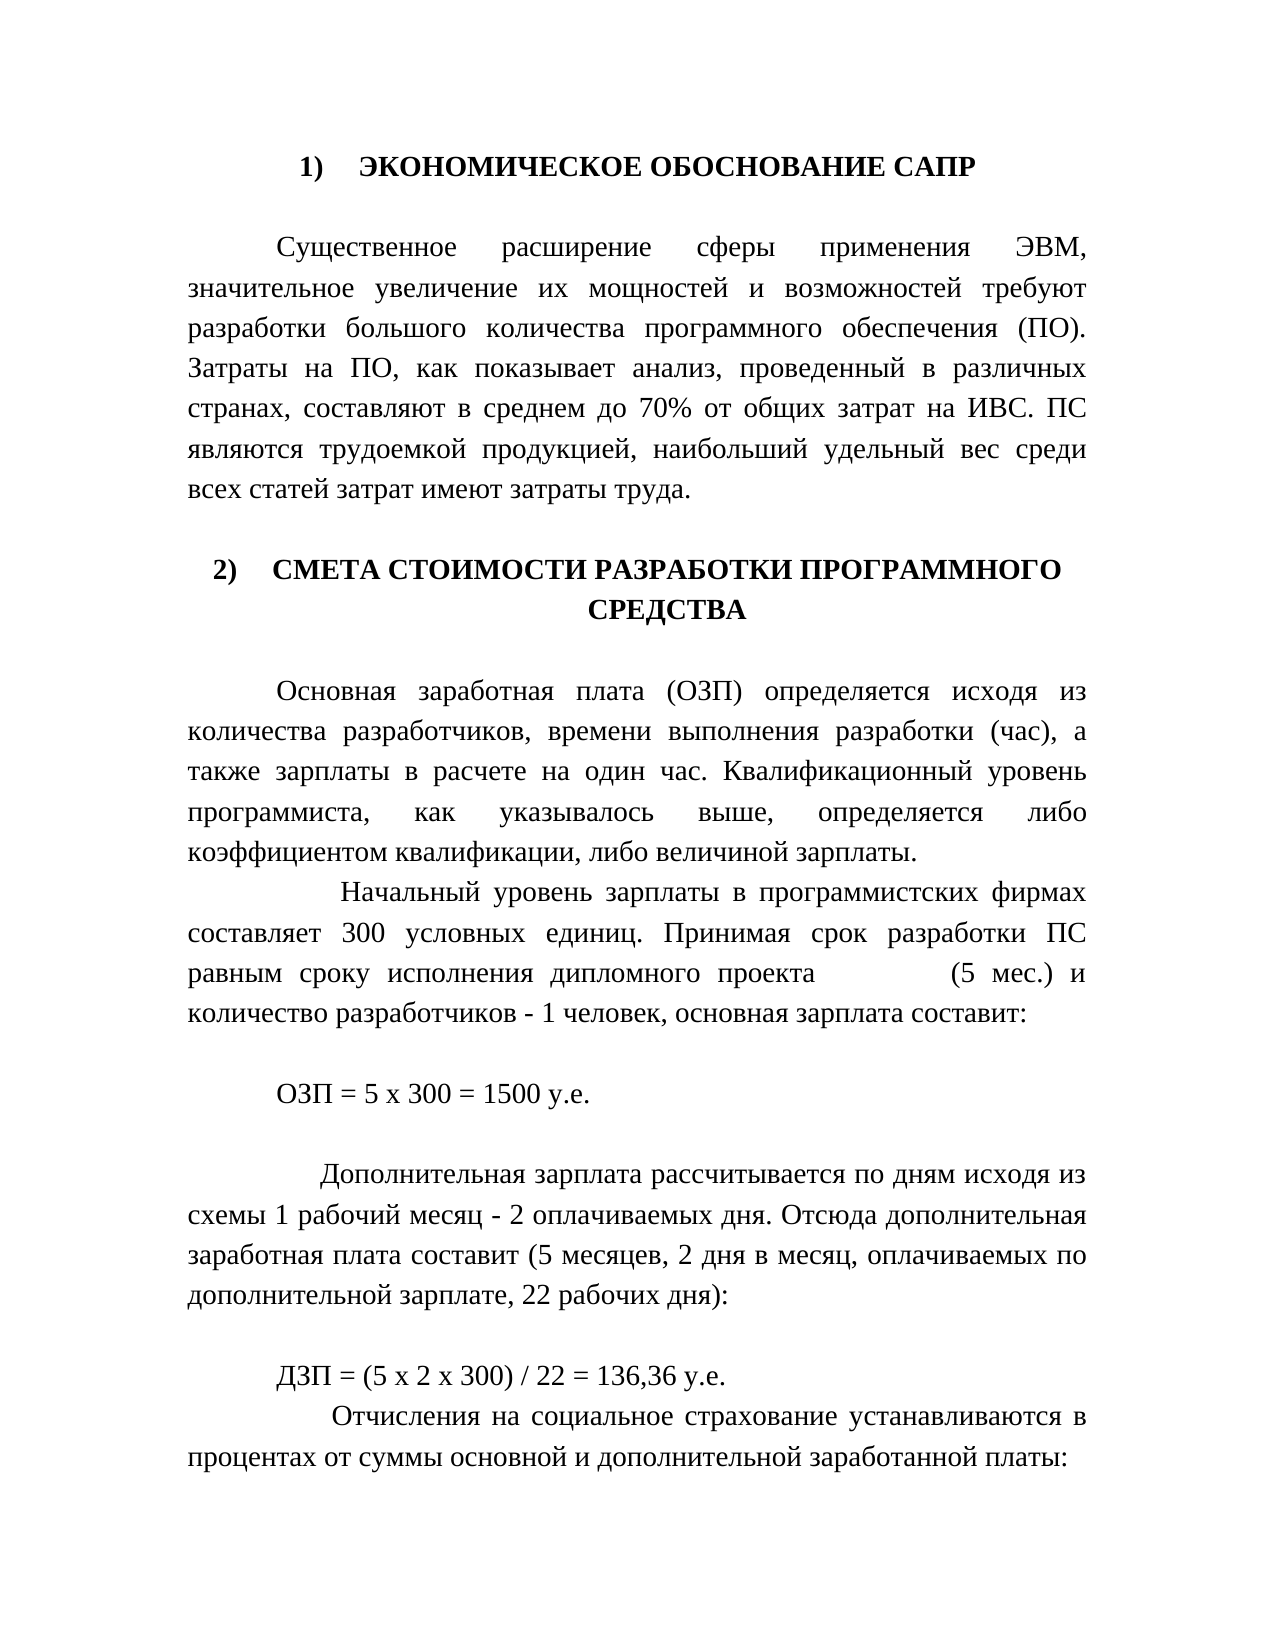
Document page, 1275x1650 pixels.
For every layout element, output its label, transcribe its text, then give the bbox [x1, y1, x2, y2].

text ОЗП = 5 х 300 = 1500 у.е. [187, 1077, 1087, 1109]
text Дополнительная зарплата рассчитывается по дням исходя из схемы 1 рабочий месяц - 2 оплачиваемых дня. Отсюда дополнительная заработная плата составит (5 месяцев, 2 дня в месяц, оплачиваемых по дополнительной зарплате, 22 рабочих дня): [187, 1158, 1087, 1311]
subtitle СМЕТА СТОИМОСТИ РАЗРАБОТКИ ПРОГРАММНОГО СРЕДСТВА [187, 553, 1087, 626]
text Существенное расширение сферы применения ЭВМ, значительное увеличение их мощностей и возможностей требуют разработки большого количества программного обеспечения (ПО). Затраты на ПО, как показывает анализ, проведенный в различных странах, составляют в среднем до 70% от общих затрат на ИВС. ПС являются трудоемкой продукцией, наибольший удельный вес среди всех статей затрат имеют затраты труда. [187, 231, 1087, 505]
text Начальный уровень зарплаты в программистских фирмах составляет 300 условных единиц. Принимая срок разработки ПС равным сроку исполнения дипломного проекта (5 мес.) и количество разработчиков - 1 человек, основная зарплата составит: [187, 876, 1087, 1029]
subtitle ЭКОНОМИЧЕСКОЕ ОБОСНОВАНИЕ САПР [187, 150, 1087, 182]
text Отчисления на социальное страхование устанавливаются в процентах от суммы основной и дополнительной заработанной платы: [187, 1400, 1087, 1472]
text ДЗП = (5 х 2 х 300) / 22 = 136,36 у.е. [187, 1359, 1087, 1392]
text Основная заработная плата (ОЗП) определяется исходя из количества разработчиков, времени выполнения разработки (час), а также зарплаты в расчете на один час. Квалификационный уровень программиста, как указывалось выше, определяется либо коэффициентом квалификации, либо величиной зарплаты. [187, 674, 1087, 868]
